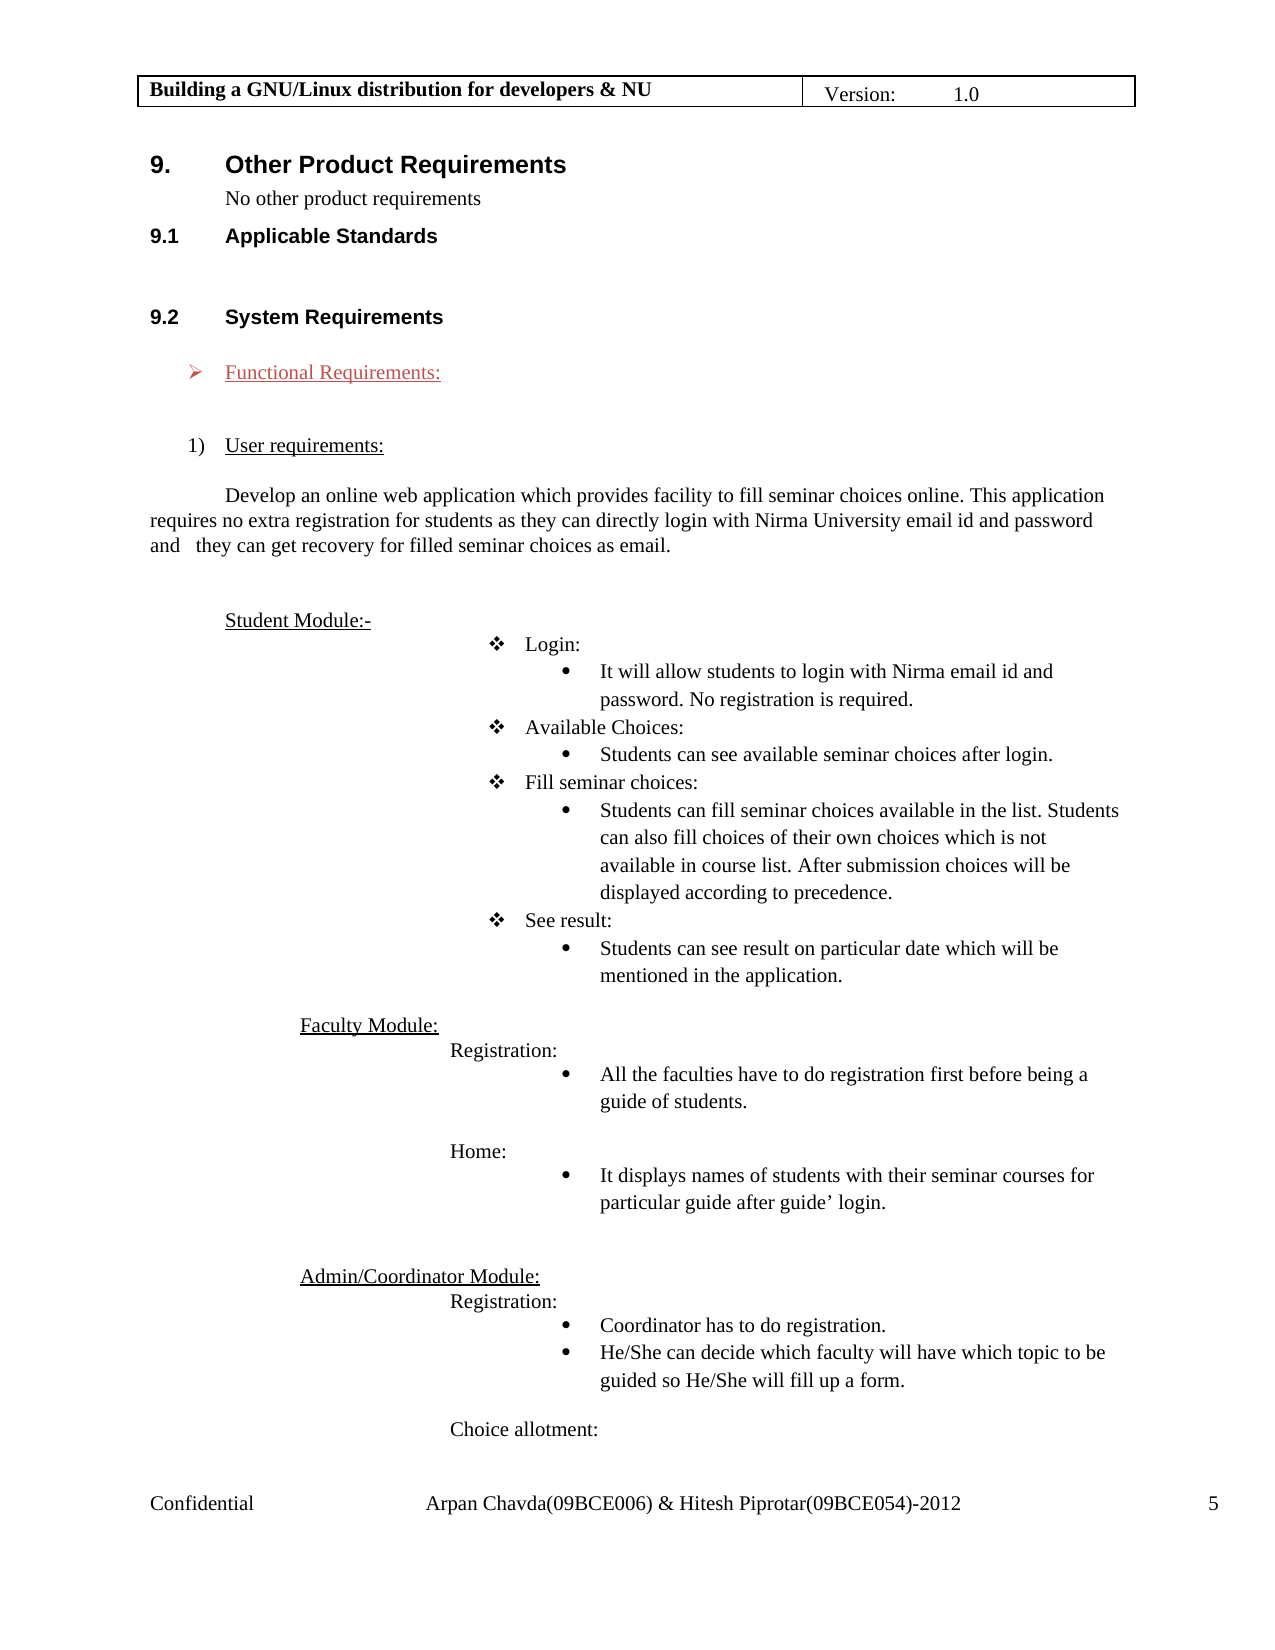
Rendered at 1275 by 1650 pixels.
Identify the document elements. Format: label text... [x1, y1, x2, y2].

list It displays names of students with their seminar courses for particular guide after guide’ login. [562, 1163, 1125, 1214]
text Admin/Coordinator Module: [300, 1263, 1125, 1288]
list Students can fill seminar choices available in the list. Students can also fill choices of their own choices which is not available in course list. After submission choices will be displayed according to precedence. [562, 797, 1125, 904]
text Home: [450, 1138, 1125, 1163]
list Coordinator has to do registration. [562, 1313, 1125, 1337]
list Available Choices: [487, 715, 1125, 739]
list User requirements: [187, 433, 1125, 457]
list He/She can decide which faculty will have which topic to be guided so He/She will fill up a form. [562, 1340, 1125, 1392]
text Faculty Module: [300, 1012, 1125, 1037]
text Develop an online web application which provides facility to fill seminar choices online. This application requires no extra registration for students as they can directly login with Nirma University email id and password and they can get recovery for filled seminar choices as email. [150, 482, 1125, 557]
list Functional Requirements: [187, 360, 1125, 384]
subtitle Other Product Requirements [150, 150, 1125, 179]
text Choice allotment: [450, 1416, 1125, 1441]
text Registration: [300, 1288, 1125, 1313]
list See result: [487, 908, 1125, 932]
list All the faculties have to do registration first before being a guide of students. [562, 1062, 1125, 1113]
list Students can see result on particular date which will be mentioned in the application. [562, 936, 1125, 987]
subtitle Applicable Standards [150, 222, 1125, 247]
list Students can see available seminar choices after login. [562, 742, 1125, 766]
list Login: [487, 632, 1125, 656]
text No other product requirements [225, 185, 1125, 210]
text Student Module:- [150, 607, 1125, 632]
text Registration: [150, 1037, 1125, 1062]
list It will allow students to login with Nirma email id and password. No registration is required. [562, 659, 1125, 711]
subtitle System Requirements [150, 304, 1125, 329]
list Fill seminar choices: [487, 770, 1125, 794]
